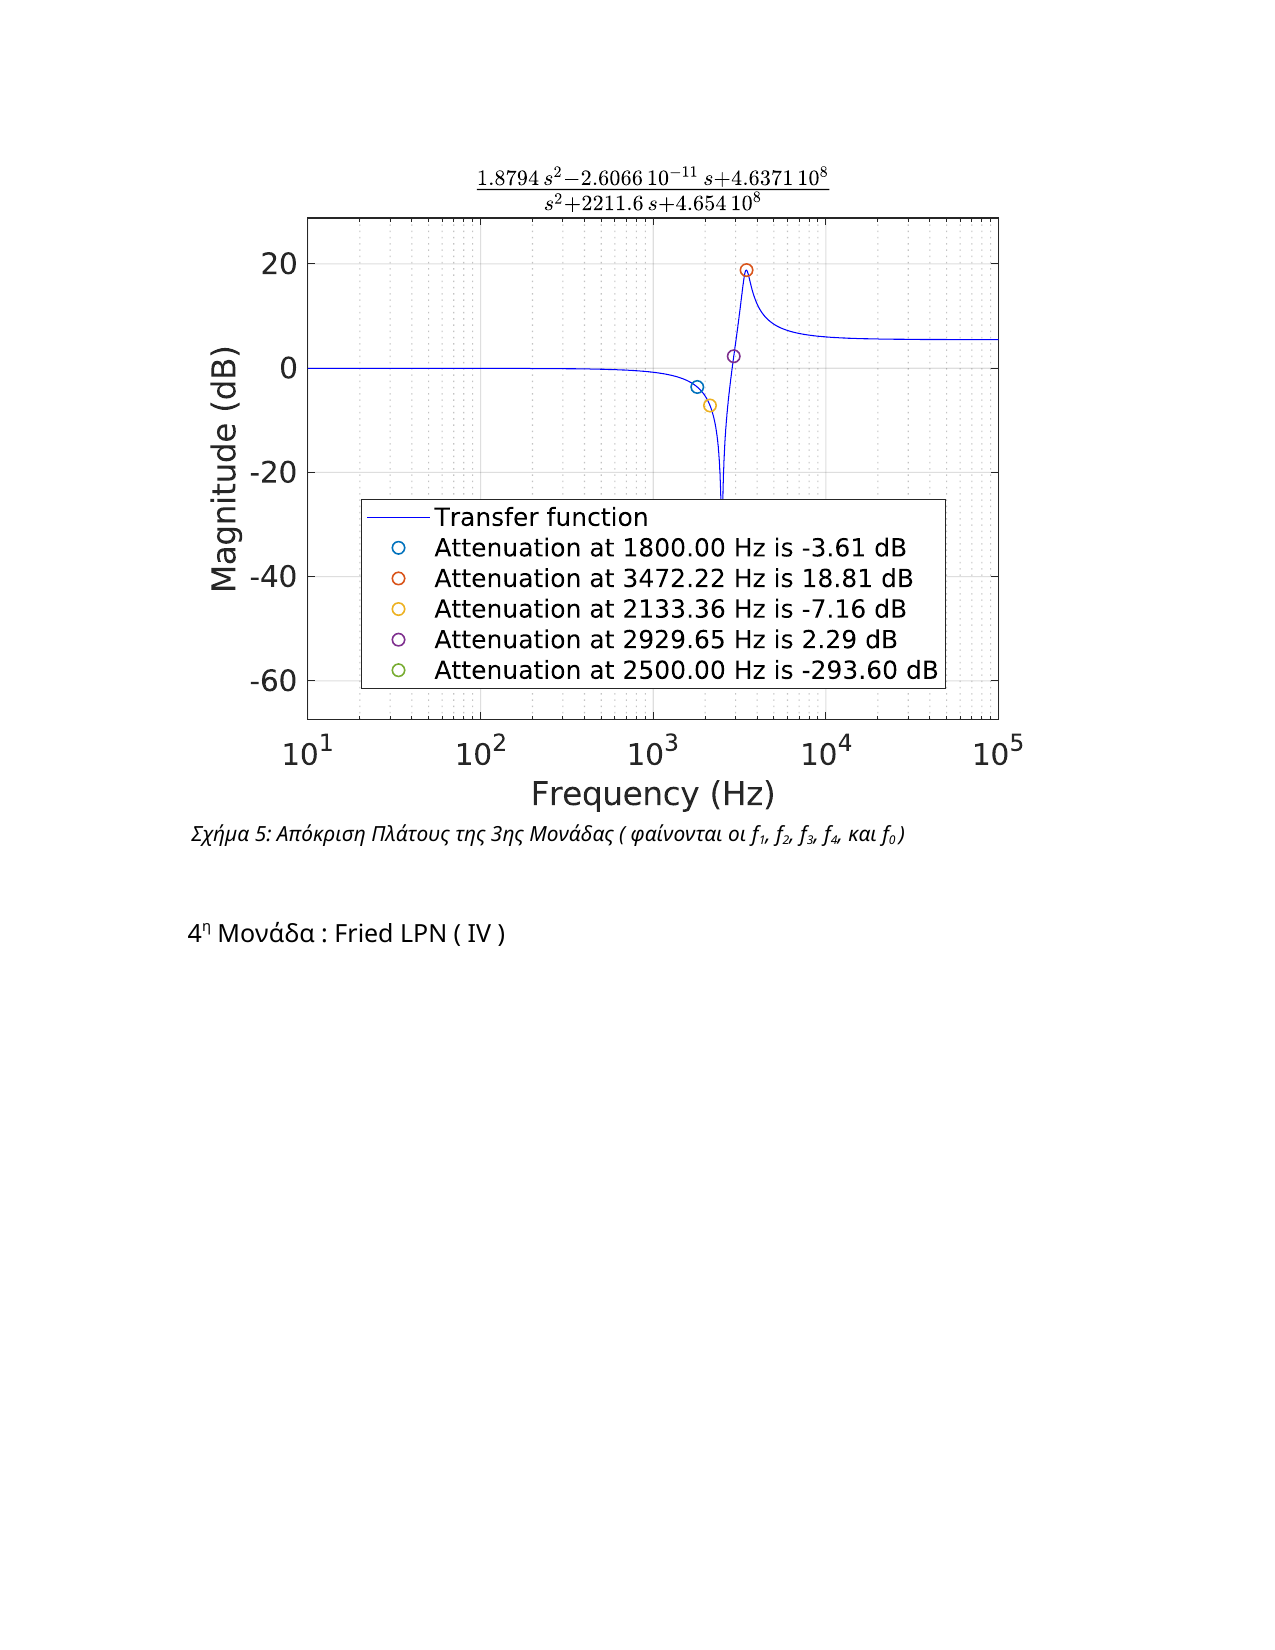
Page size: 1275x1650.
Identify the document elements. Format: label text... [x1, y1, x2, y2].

text Σχήμα 5: Απόκριση Πλάτους της 3ης Μονάδας ( φαίνονται οι f1, f2, f3, f4, και f0 ) [191, 162, 1084, 848]
text 4η Μονάδα : Fried LPN ( IV ) [187, 916, 1087, 950]
